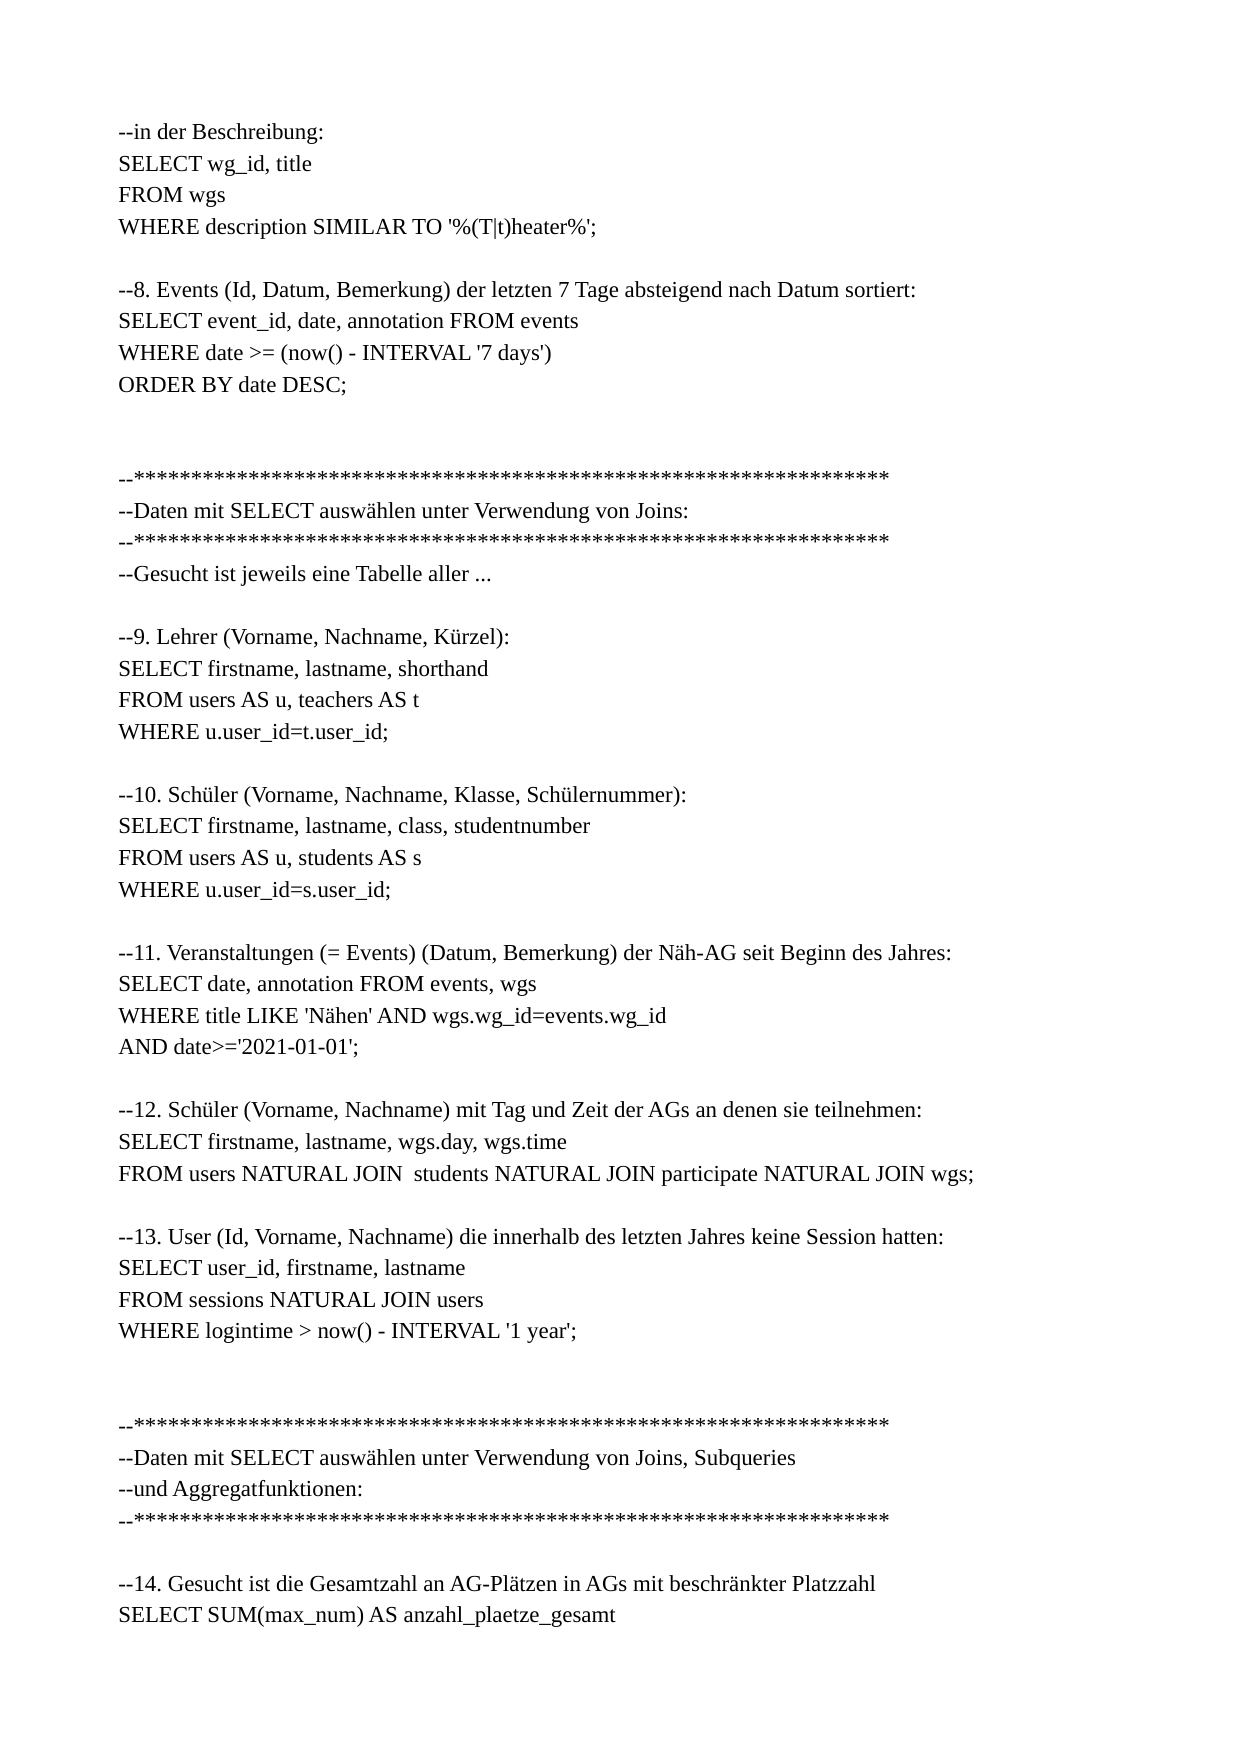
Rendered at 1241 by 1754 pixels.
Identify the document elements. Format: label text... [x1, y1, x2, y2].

text ORDER BY date DESC; [118, 371, 1122, 397]
text --****************************************************************** [118, 465, 1122, 492]
text --9. Lehrer (Vorname, Nachname, Kürzel): [118, 623, 1122, 649]
text --Gesucht ist jeweils eine Tabelle aller ... [118, 560, 1122, 586]
text SELECT wg_id, title [118, 150, 1122, 176]
text SELECT date, annotation FROM events, wgs [118, 970, 1122, 997]
text --13. User (Id, Vorname, Nachname) die innerhalb des letzten Jahres keine Session hatten: [118, 1223, 1122, 1249]
text --****************************************************************** [118, 528, 1122, 555]
text WHERE u.user_id=s.user_id; [118, 876, 1122, 902]
text WHERE date >= (now() - INTERVAL '7 days') [118, 339, 1122, 365]
text --und Aggregatfunktionen: [118, 1475, 1122, 1502]
text SELECT firstname, lastname, wgs.day, wgs.time [118, 1128, 1122, 1154]
text --Daten mit SELECT auswählen unter Verwendung von Joins, Subqueries [118, 1444, 1122, 1470]
text --12. Schüler (Vorname, Nachname) mit Tag und Zeit der AGs an denen sie teilnehmen: [118, 1097, 1122, 1123]
text --Daten mit SELECT auswählen unter Verwendung von Joins: [118, 497, 1122, 523]
text --****************************************************************** [118, 1507, 1122, 1533]
text FROM users AS u, students AS s [118, 844, 1122, 870]
text SELECT event_id, date, annotation FROM events [118, 307, 1122, 334]
text FROM users NATURAL JOIN students NATURAL JOIN participate NATURAL JOIN wgs; [118, 1160, 1122, 1186]
text FROM users AS u, teachers AS t [118, 686, 1122, 713]
text FROM sessions NATURAL JOIN users [118, 1286, 1122, 1312]
text --10. Schüler (Vorname, Nachname, Klasse, Schülernummer): [118, 781, 1122, 807]
text SELECT SUM(max_num) AS anzahl_plaetze_gesamt [118, 1602, 1122, 1628]
text --****************************************************************** [118, 1412, 1122, 1438]
text --in der Beschreibung: [118, 118, 1122, 144]
text WHERE u.user_id=t.user_id; [118, 718, 1122, 744]
text WHERE logintime > now() - INTERVAL '1 year'; [118, 1317, 1122, 1344]
text SELECT firstname, lastname, class, studentnumber [118, 812, 1122, 839]
text --14. Gesucht ist die Gesamtzahl an AG-Plätzen in AGs mit beschränkter Platzzahl [118, 1570, 1122, 1596]
text SELECT user_id, firstname, lastname [118, 1254, 1122, 1281]
text FROM wgs [118, 181, 1122, 208]
text SELECT firstname, lastname, shorthand [118, 655, 1122, 681]
text --8. Events (Id, Datum, Bemerkung) der letzten 7 Tage absteigend nach Datum sortiert: [118, 276, 1122, 302]
text --11. Veranstaltungen (= Events) (Datum, Bemerkung) der Näh-AG seit Beginn des Jahres: [118, 939, 1122, 965]
text WHERE title LIKE 'Nähen' AND wgs.wg_id=events.wg_id [118, 1002, 1122, 1028]
text AND date>='2021-01-01'; [118, 1033, 1122, 1060]
text WHERE description SIMILAR TO '%(T|t)heater%'; [118, 213, 1122, 239]
